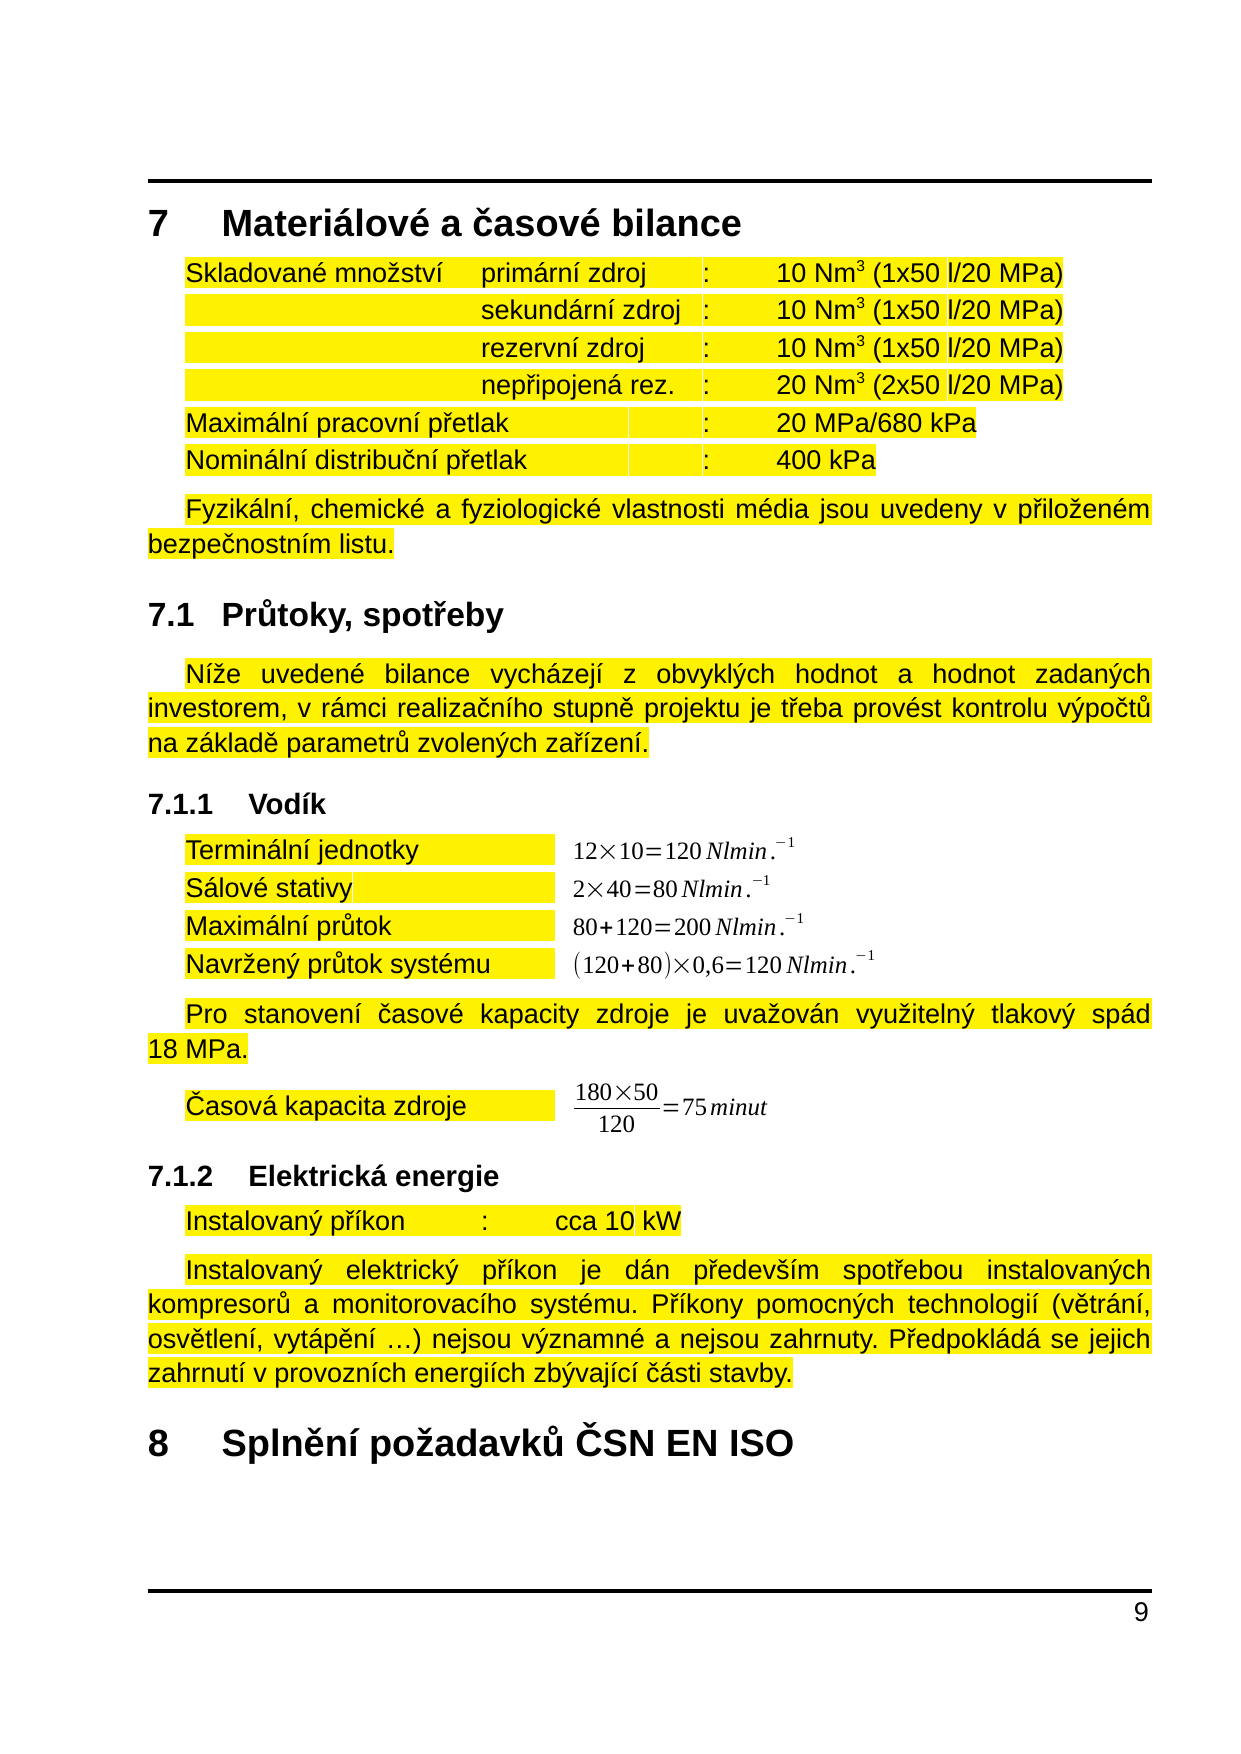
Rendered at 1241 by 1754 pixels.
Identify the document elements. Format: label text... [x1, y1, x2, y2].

text Níže uvedené bilance vycházejí z obvyklých hodnot a hodnot zadaných investorem, v rámci realizačního stupně projektu je třeba provést kontrolu výpočtů na základě parametrů zvolených zařízení. [148, 658, 1152, 758]
text Instalovaný příkon : cca 10 kW [185, 1205, 1152, 1236]
subtitle Průtoky, spotřeby [148, 595, 1152, 633]
text Časová kapacita zdroje [185, 1079, 1152, 1138]
text Pro stanovení časové kapacity zdroje je uvažován využitelný tlakový spád 18 MPa. [148, 998, 1152, 1064]
text Nominální distribuční přetlak : 400 kPa [185, 444, 1152, 476]
subtitle Splnění požadavků ČSN EN ISO [148, 1421, 1152, 1465]
text Sálové stativy [185, 871, 1152, 903]
text Skladované množství primární zdroj : 10 Nm3 (1x50 l/20 MPa) [185, 257, 1152, 288]
text Maximální průtok [185, 909, 1152, 941]
text Maximální pracovní přetlak : 20 MPa/680 kPa [185, 407, 1152, 438]
text rezervní zdroj : 10 Nm3 (1x50 l/20 MPa) [185, 332, 1152, 363]
text Instalovaný elektrický příkon je dán především spotřebou instalovaných kompresorů a monitorovacího systému. Příkony pomocných technologií (větrání, osvětlení, vytápění …) nejsou významné a nejsou zahrnuty. Předpokládá se jejich zahrnutí v provozních energiích zbývající části stavby. [148, 1254, 1152, 1388]
text Navržený průtok systému [185, 947, 1152, 980]
subtitle Materiálové a časové bilance [148, 201, 1152, 244]
text Terminální jednotky [185, 833, 1152, 865]
text nepřipojená rez. : 20 Nm3 (2x50 l/20 MPa) [185, 369, 1152, 401]
subtitle Elektrická energie [148, 1159, 1152, 1192]
text sekundární zdroj : 10 Nm3 (1x50 l/20 MPa) [185, 294, 1152, 326]
text Fyzikální, chemické a fyziologické vlastnosti média jsou uvedeny v přiloženém bezpečnostním listu. [148, 493, 1152, 559]
subtitle Vodík [148, 787, 1152, 821]
